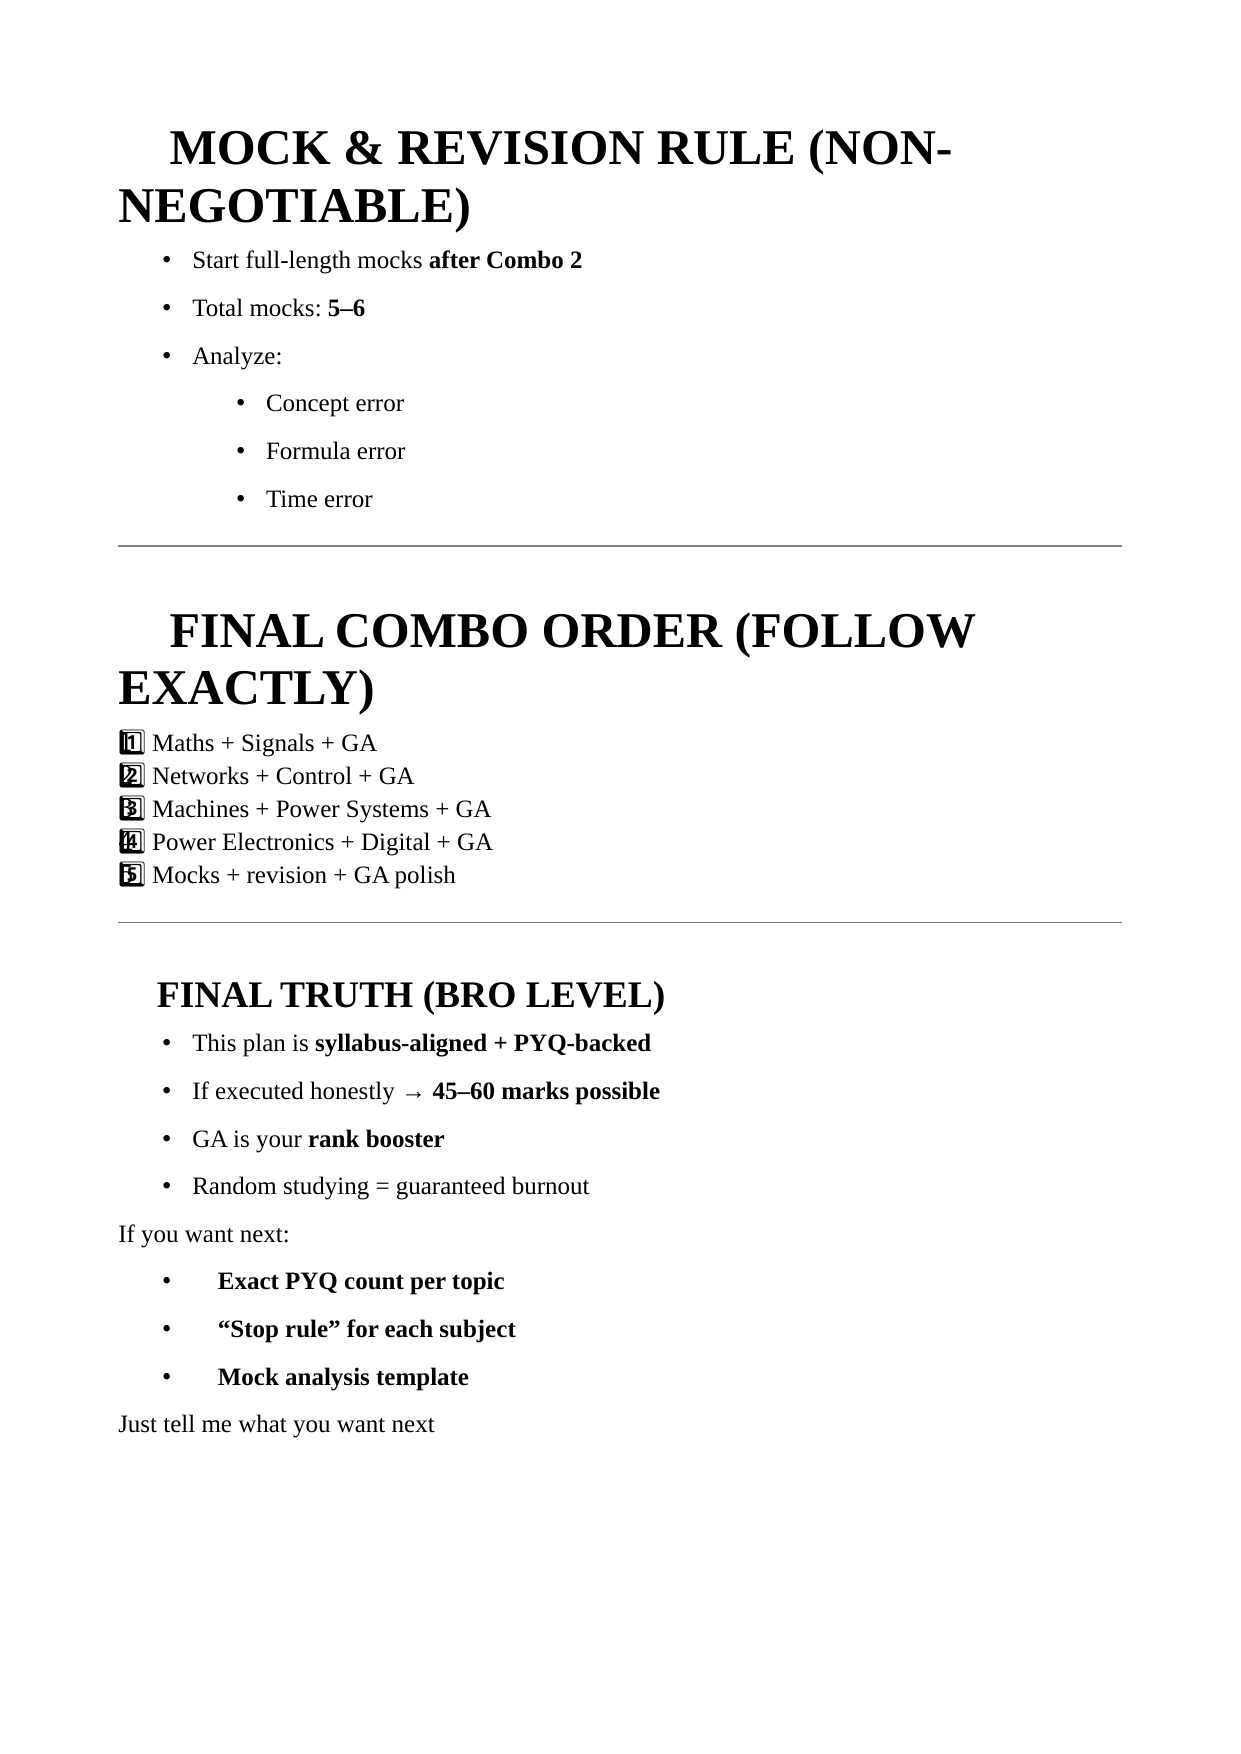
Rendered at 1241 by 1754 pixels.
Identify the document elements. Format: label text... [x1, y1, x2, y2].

list ✅ Mock analysis template [162, 1362, 1122, 1390]
subtitle 🏁 FINAL TRUTH (BRO LEVEL) [118, 973, 1122, 1016]
list This plan is syllabus-aligned + PYQ-backed [162, 1028, 1122, 1057]
list GA is your rank booster [162, 1124, 1122, 1152]
list Random studying = guaranteed burnout [162, 1171, 1122, 1200]
list Start full-length mocks after Combo 2 [162, 246, 1122, 274]
list If executed honestly → 45–60 marks possible [162, 1076, 1122, 1105]
list Time error [236, 484, 1122, 512]
text 1️⃣ Maths + Signals + GA 2️⃣ Networks + Control + GA 3️⃣ Machines + Power Systems + GA 4️⃣ Power Electronics + Digital + GA 5️⃣ Mocks + revision + GA polish [118, 728, 1122, 889]
subtitle 🧩 FINAL COMBO ORDER (FOLLOW EXACTLY) [118, 601, 1122, 716]
text If you want next: [118, 1219, 1122, 1248]
list ✅ Exact PYQ count per topic [162, 1266, 1122, 1295]
list Concept error [236, 388, 1122, 417]
list Total mocks: 5–6 [162, 293, 1122, 322]
list Formula error [236, 436, 1122, 465]
text Just tell me what you want next 🔥 [118, 1409, 1122, 1438]
list ✅ “Stop rule” for each subject [162, 1314, 1122, 1343]
subtitle 🧪 MOCK & REVISION RULE (NON-NEGOTIABLE) [118, 118, 1122, 233]
list Analyze: [162, 341, 1122, 369]
